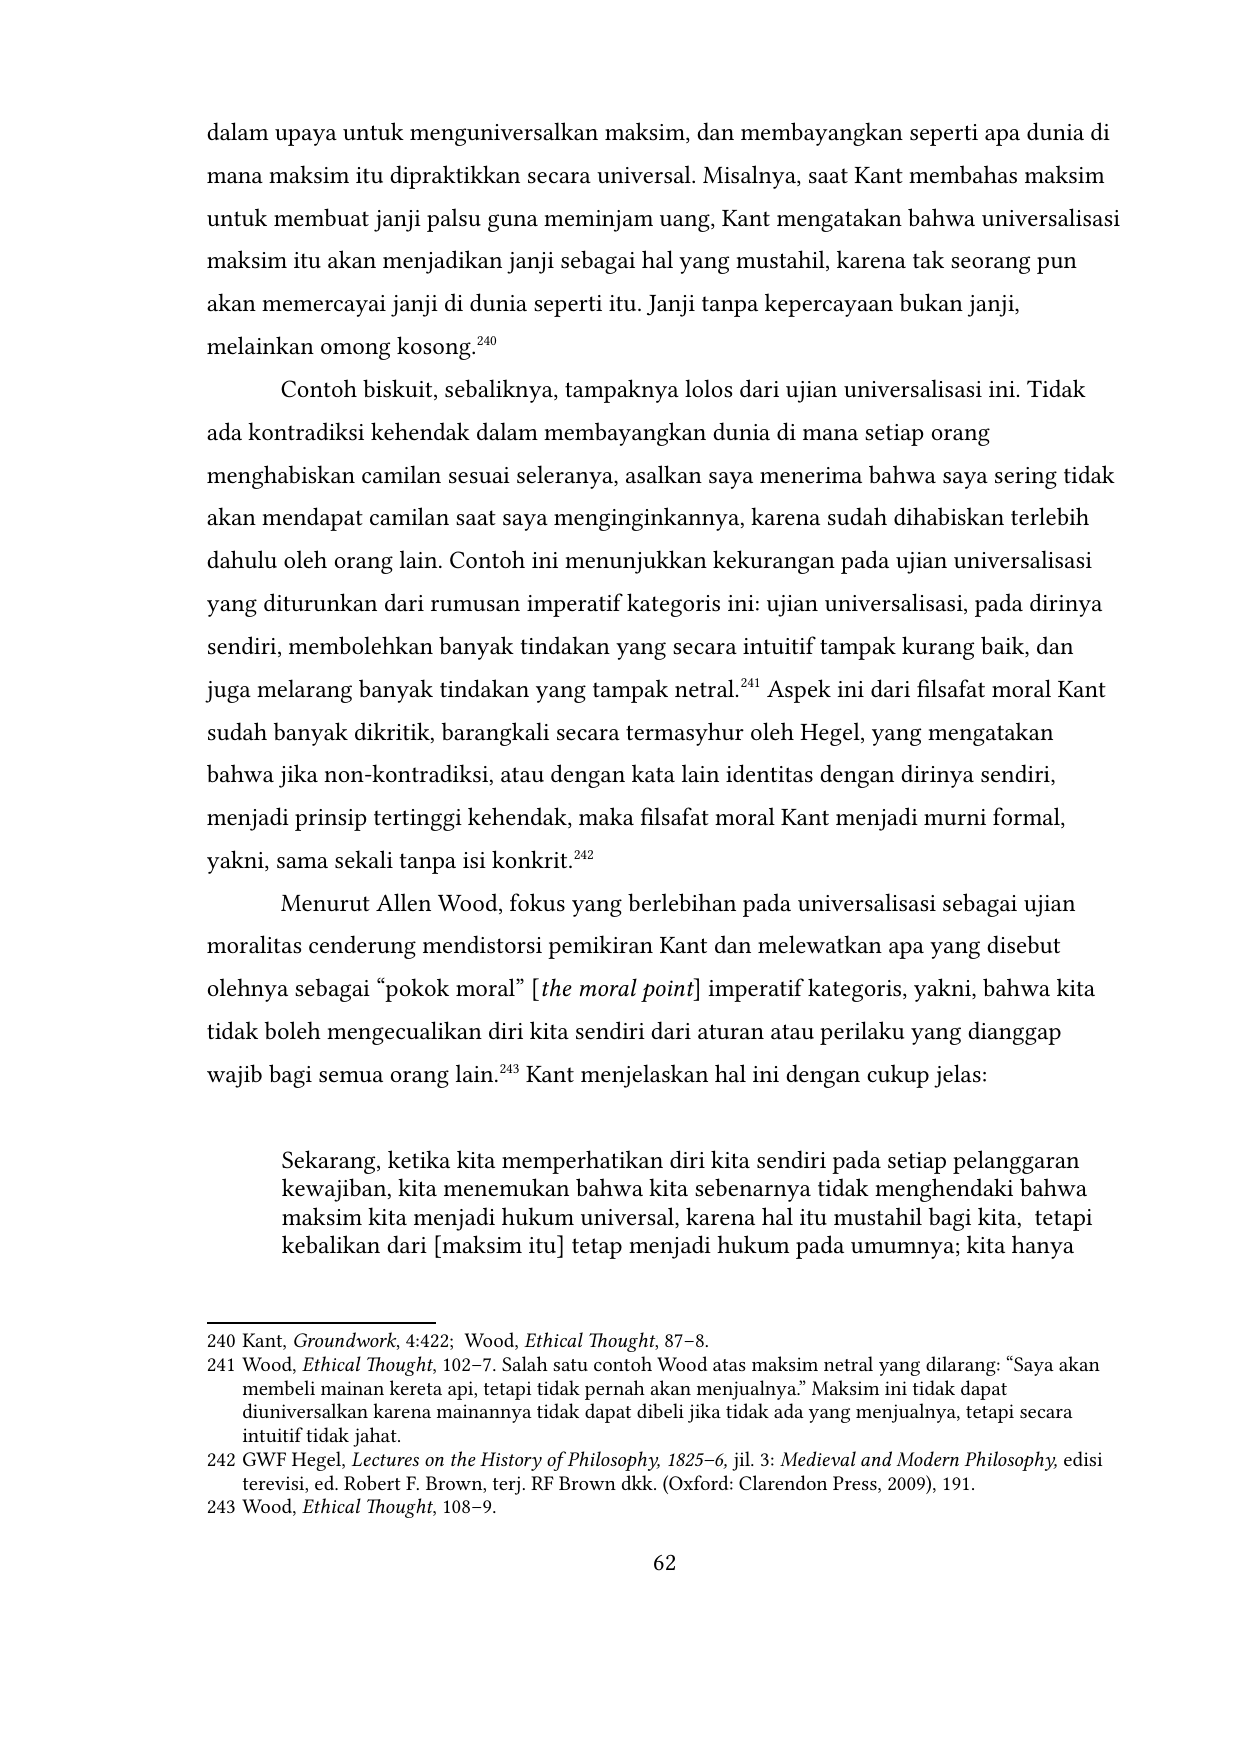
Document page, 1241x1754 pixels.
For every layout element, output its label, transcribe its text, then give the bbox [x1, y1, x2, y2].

text Sekarang, ketika kita memperhatikan diri kita sendiri pada setiap pelanggaran kewajiban, kita menemukan bahwa kita sebenarnya tidak menghendaki bahwa maksim kita menjadi hukum universal, karena hal itu mustahil bagi kita, tetapi kebalikan dari [maksim itu] tetap menjadi hukum pada umumnya; kita hanya [282, 1146, 1122, 1260]
text Menurut Allen Wood, fokus yang berlebihan pada universalisasi sebagai ujian moralitas cenderung mendistorsi pemikiran Kant dan melewatkan apa yang disebut olehnya sebagai “pokok moral” [the moral point] imperatif kategoris, yakni, bahwa kita tidak boleh mengecualikan diri kita sendiri dari aturan atau perilaku yang dianggap wajib bagi semua orang lain. Kant menjelaskan hal ini dengan cukup jelas: [207, 889, 1122, 1088]
text dalam upaya untuk menguniversalkan maksim, dan membayangkan seperti apa dunia di mana maksim itu dipraktikkan secara universal. Misalnya, saat Kant membahas maksim untuk membuat janji palsu guna meminjam uang, Kant mengatakan bahwa universalisasi maksim itu akan menjadikan janji sebagai hal yang mustahil, karena tak seorang pun akan memercayai janji di dunia seperti itu. Janji tanpa kepercayaan bukan janji, melainkan omong kosong. [207, 118, 1122, 361]
text Kant, Groundwork, 4:422; Wood, Ethical Thought, 87–8. [207, 1329, 1122, 1352]
text Wood, Ethical Thought, 108–9. [207, 1495, 1122, 1519]
text Wood, Ethical Thought, 102–7. Salah satu contoh Wood atas maksim netral yang dilarang: “Saya akan membeli mainan kereta api, tetapi tidak pernah akan menjualnya.” Maksim ini tidak dapat diuniversalkan karena mainannya tidak dapat dibeli jika tidak ada yang menjualnya, tetapi secara intuitif tidak jahat. [207, 1352, 1122, 1447]
text GWF Hegel, Lectures on the History of Philosophy, 1825–6, jil. 3: Medieval and Modern Philosophy, edisi terevisi, ed. Robert F. Brown, terj. RF Brown dkk. (Oxford: Clarendon Press, 2009), 191. [207, 1447, 1122, 1495]
text Contoh biskuit, sebaliknya, tampaknya lolos dari ujian universalisasi ini. Tidak ada kontradiksi kehendak dalam membayangkan dunia di mana setiap orang menghabiskan camilan sesuai seleranya, asalkan saya menerima bahwa saya sering tidak akan mendapat camilan saat saya menginginkannya, karena sudah dihabiskan terlebih dahulu oleh orang lain. Contoh ini menunjukkan kekurangan pada ujian universalisasi yang diturunkan dari rumusan imperatif kategoris ini: ujian universalisasi, pada dirinya sendiri, membolehkan banyak tindakan yang secara intuitif tampak kurang baik, dan juga melarang banyak tindakan yang tampak netral. Aspek ini dari filsafat moral Kant sudah banyak dikritik, barangkali secara termasyhur oleh Hegel, yang mengatakan bahwa jika non-kontradiksi, atau dengan kata lain identitas dengan dirinya sendiri, menjadi prinsip tertinggi kehendak, maka filsafat moral Kant menjadi murni formal, yakni, sama sekali tanpa isi konkrit. [207, 375, 1122, 874]
